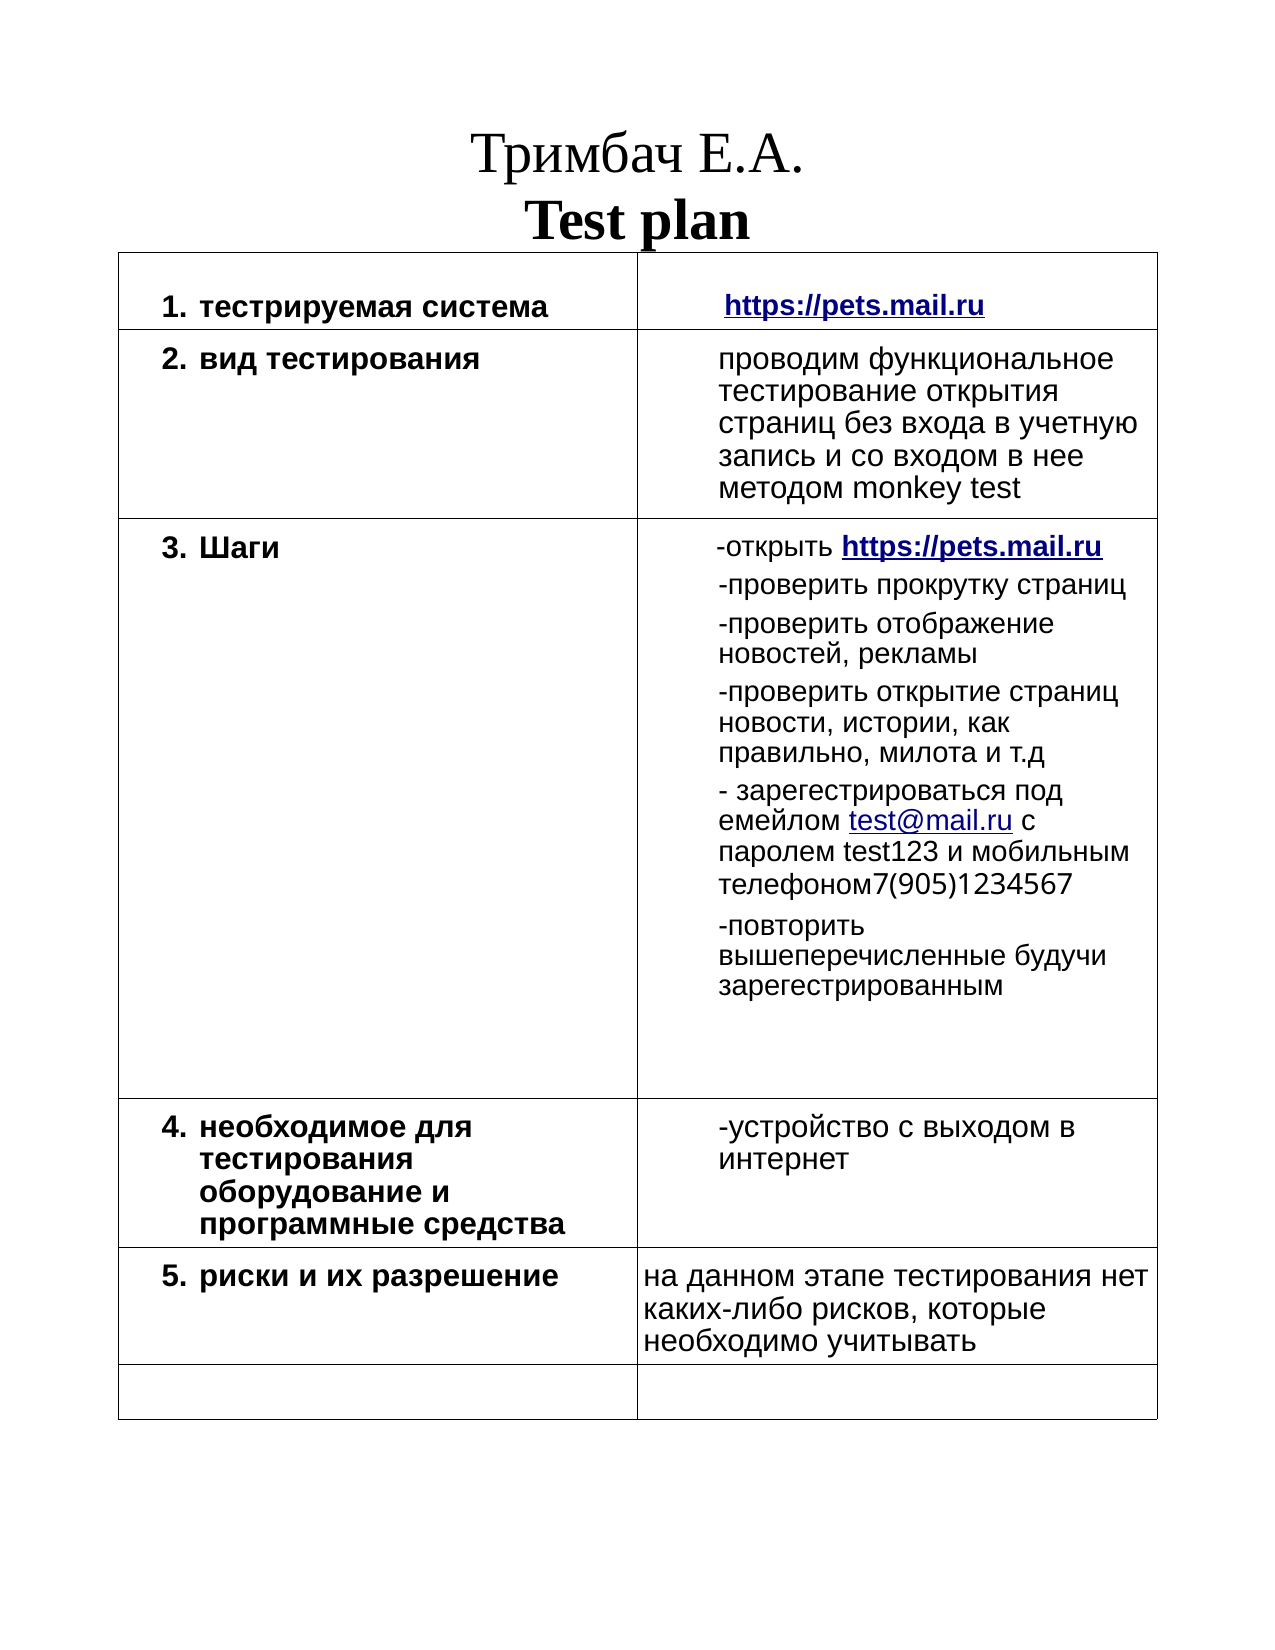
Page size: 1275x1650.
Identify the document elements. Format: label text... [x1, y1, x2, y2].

table_cell вид тестирования [119, 330, 637, 518]
table_cell [638, 1365, 1157, 1418]
text Test plan [118, 185, 1157, 252]
table_cell -устройство с выходом в интернет [638, 1099, 1157, 1247]
table_cell Шаги [119, 519, 637, 1097]
table_cell риски и их разрешение [119, 1248, 637, 1364]
table_cell на данном этапе тестирования нет каких-либо рисков, которые необходимо учитывать [638, 1248, 1157, 1364]
table_cell необходимое для тестирования оборудование и программные средства [119, 1099, 637, 1247]
table_header тестрируемая система [119, 253, 637, 329]
table_header https://pets.mail.ru [638, 253, 1157, 329]
table_cell [119, 1365, 637, 1418]
text Тримбач Е.А. [118, 118, 1157, 185]
table_cell проводим функциональное тестирование открытия страниц без входа в учетную запись и со входом в нее методом monkey test [638, 330, 1157, 518]
table_cell -открыть https://pets.mail.ru -проверить прокрутку страниц -проверить отображение новостей, рекламы -проверить открытие страниц новости, истории, как правильно, милота и т.д - зарегестрироваться под емейлом test@mail.ru с паролем test123 и мобильным телефоном7(905)1234567 -повторить вышеперечисленные будучи зарегестрированным [638, 519, 1157, 1097]
